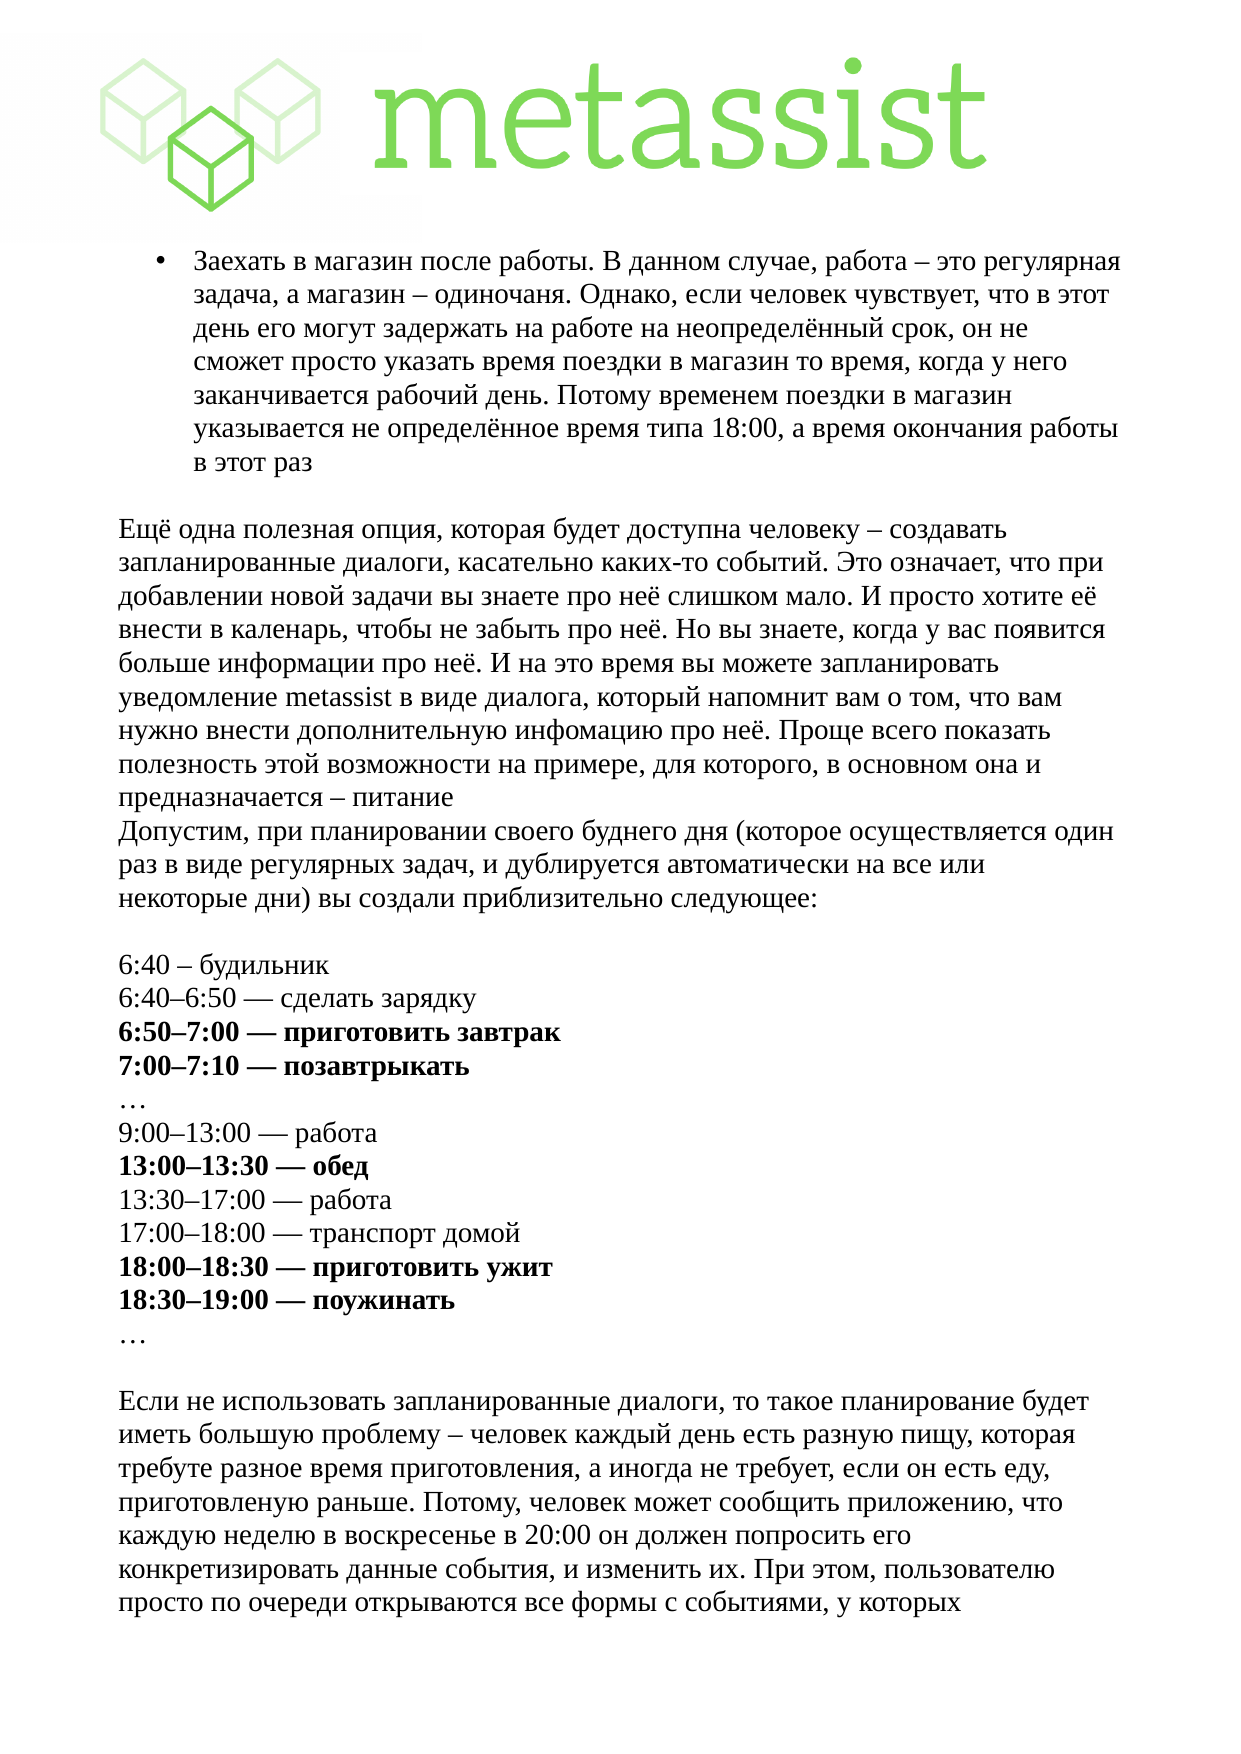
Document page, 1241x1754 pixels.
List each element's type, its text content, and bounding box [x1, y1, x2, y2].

text … [118, 1316, 1122, 1349]
text 13:00–13:30 — обед [118, 1148, 1122, 1182]
text 17:00–18:00 — транспорт домой [118, 1215, 1122, 1249]
text 18:00–18:30 — приготовить ужит [118, 1249, 1122, 1282]
text 9:00–13:00 — работа [118, 1115, 1122, 1148]
text 6:40–6:50 — сделать зарядку [118, 981, 1122, 1014]
text Если не использовать запланированные диалоги, то такое планирование будет иметь большую проблему – человек каждый день есть разную пищу, которая требуте разное время приготовления, а иногда не требует, если он есть еду, приготовленую раньше. Потому, человек может сообщить приложению, что каждую неделю в воскресенье в 20:00 он должен попросить его конкретизировать данные события, и изменить их. При этом, пользователю просто по очереди открываются все формы с событиями, у которых [118, 1383, 1122, 1618]
text 6:50–7:00 — приготовить завтрак [118, 1014, 1122, 1048]
list Заехать в магазин после работы. В данном случае, работа – это регулярная задача, а магазин – одиночаня. Однако, если человек чувствует, что в этот день его могут задержать на работе на неопределённый срок, он не сможет просто указать время поездки в магазин то время, когда у него заканчивается рабочий день. Потому временем поездки в магазин указывается не определённое время типа 18:00, а время окончания работы в этот раз [156, 176, 1122, 477]
text 6:40 – будильник [118, 947, 1122, 981]
text 13:30–17:00 — работа [118, 1182, 1122, 1215]
text Ещё одна полезная опция, которая будет доступна человеку – создавать запланированные диалоги, касательно каких-то событий. Это означает, что при добавлении новой задачи вы знаете про неё слишком мало. И просто хотите её внести в каленарь, чтобы не забыть про неё. Но вы знаете, когда у вас появится больше информации про неё. И на это время вы можете запланировать уведомление metassist в виде диалога, который напомнит вам о том, что вам нужно внести дополнительную инфомацию про неё. Проще всего показать полезность этой возможности на примере, для которого, в основном она и предназначается – питание [118, 511, 1122, 813]
picture [0, 33, 1008, 243]
text 18:30–19:00 — поужинать [118, 1282, 1122, 1316]
text Допустим, при планировании своего буднего дня (которое осуществляется один раз в виде регулярных задач, и дублируется автоматически на все или некоторые дни) вы создали приблизительно следующее: [118, 813, 1122, 913]
text … [118, 1081, 1122, 1115]
text 7:00–7:10 — позавтрыкать [118, 1048, 1122, 1081]
